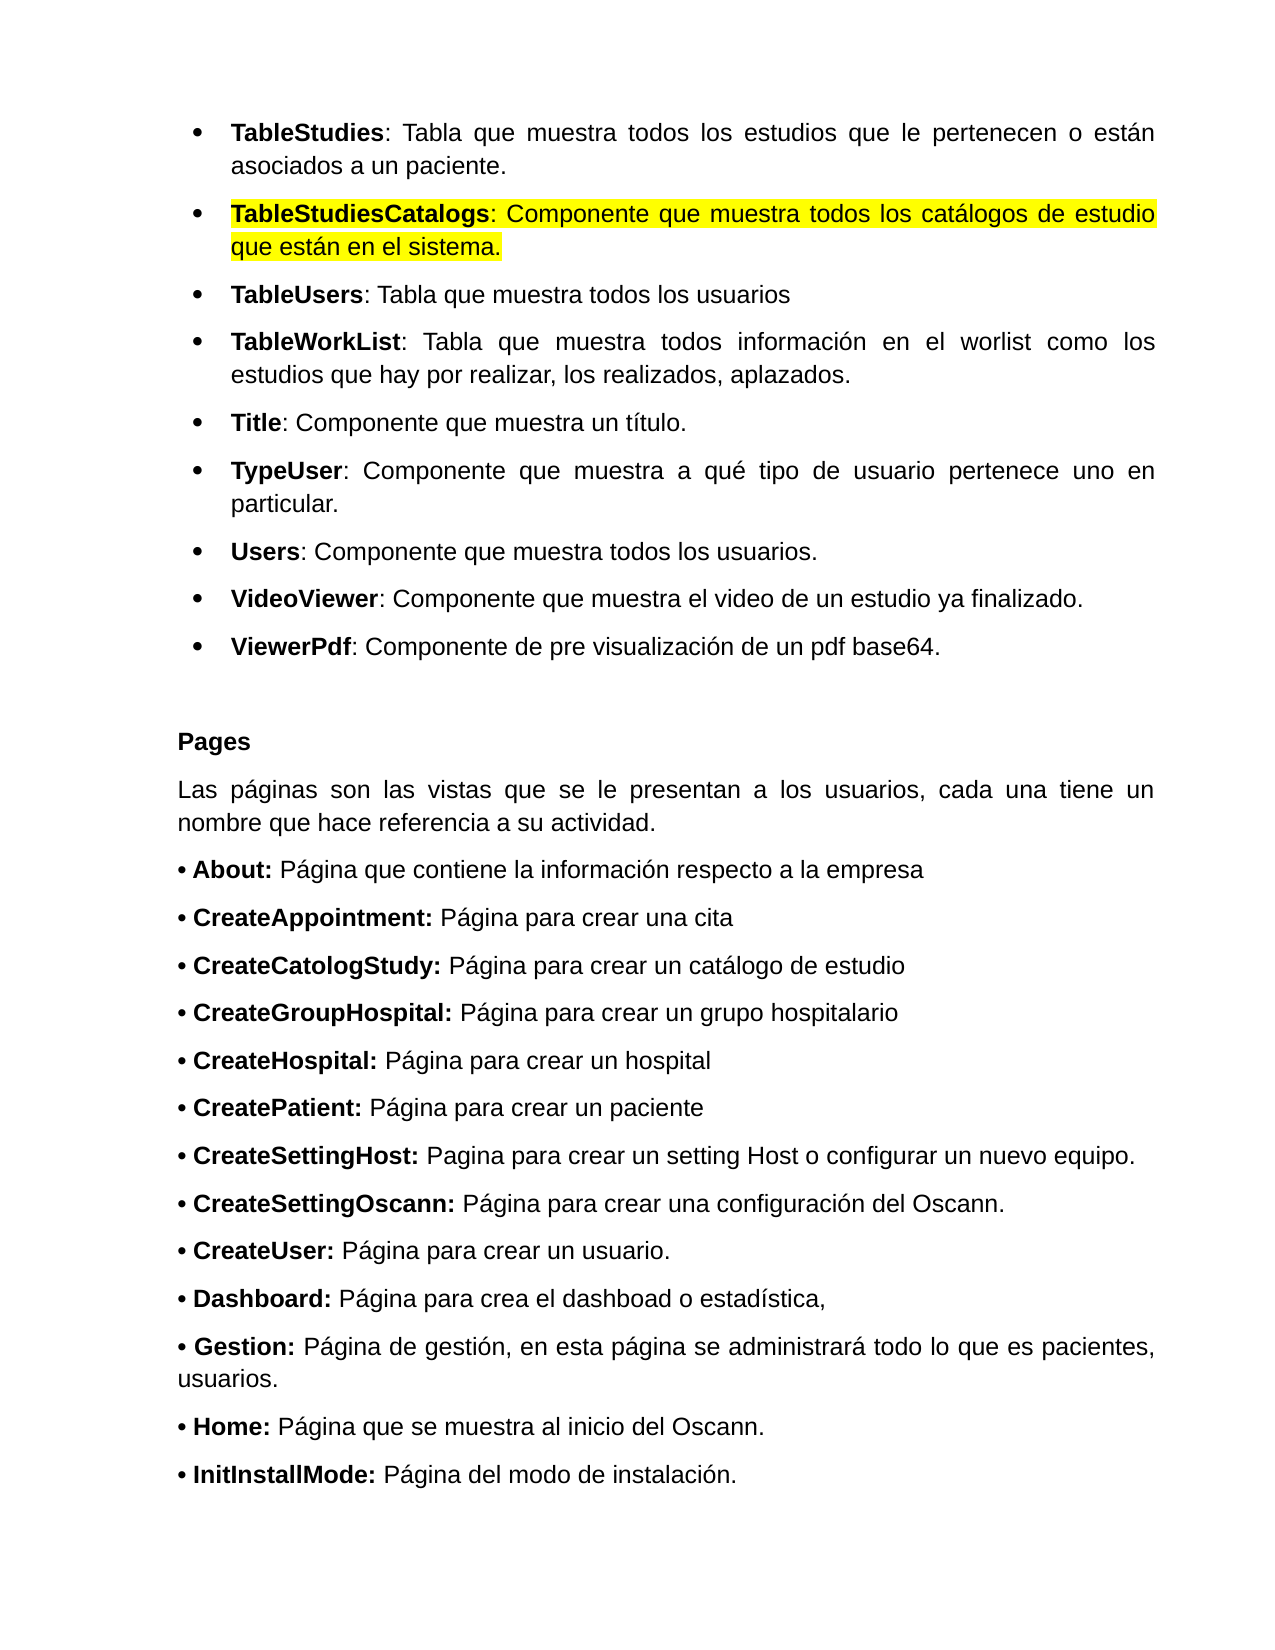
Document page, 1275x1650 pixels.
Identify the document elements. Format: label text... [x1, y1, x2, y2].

text • Home: Página que se muestra al inicio del Oscann. [177, 1412, 1157, 1441]
text • CreateSettingHost: Pagina para crear un setting Host o configurar un nuevo equipo. [177, 1141, 1157, 1170]
list Users: Componente que muestra todos los usuarios. [193, 536, 1157, 565]
text • CreateUser: Página para crear un usuario. [177, 1236, 1157, 1265]
list ViewerPdf: Componente de pre visualización de un pdf base64. [193, 632, 1157, 661]
text • CreatePatient: Página para crear un paciente [177, 1093, 1157, 1122]
text • InitInstallMode: Página del modo de instalación. [177, 1460, 1157, 1488]
list TableWorkList: Tabla que muestra todos información en el worlist como los estudios que hay por realizar, los realizados, aplazados. [193, 327, 1157, 389]
text • CreateCatologStudy: Página para crear un catálogo de estudio [177, 951, 1157, 979]
text • CreateSettingOscann: Página para crear una configuración del Oscann. [177, 1189, 1157, 1217]
list Title: Componente que muestra un título. [193, 408, 1157, 437]
text • CreateGroupHospital: Página para crear un grupo hospitalario [177, 998, 1157, 1027]
text • Dashboard: Página para crea el dashboad o estadística, [177, 1284, 1157, 1313]
text • CreateHospital: Página para crear un hospital [177, 1046, 1157, 1074]
text • Gestion: Página de gestión, en esta página se administrará todo lo que es pacientes, usuarios. [177, 1331, 1157, 1393]
list TableUsers: Tabla que muestra todos los usuarios [193, 279, 1157, 308]
text • About: Página que contiene la información respecto a la empresa [177, 855, 1157, 884]
list TypeUser: Componente que muestra a qué tipo de usuario pertenece uno en particular. [193, 456, 1157, 518]
list TableStudies: Tabla que muestra todos los estudios que le pertenecen o están asociados a un paciente. [193, 118, 1157, 180]
list TableStudiesCatalogs: Componente que muestra todos los catálogos de estudio que están en el sistema. [193, 199, 1157, 261]
text Las páginas son las vistas que se le presentan a los usuarios, cada una tiene un nombre que hace referencia a su actividad. [177, 775, 1157, 837]
text Pages [177, 727, 1157, 756]
list VideoViewer: Componente que muestra el video de un estudio ya finalizado. [193, 584, 1157, 613]
text • CreateAppointment: Página para crear una cita [177, 903, 1157, 932]
